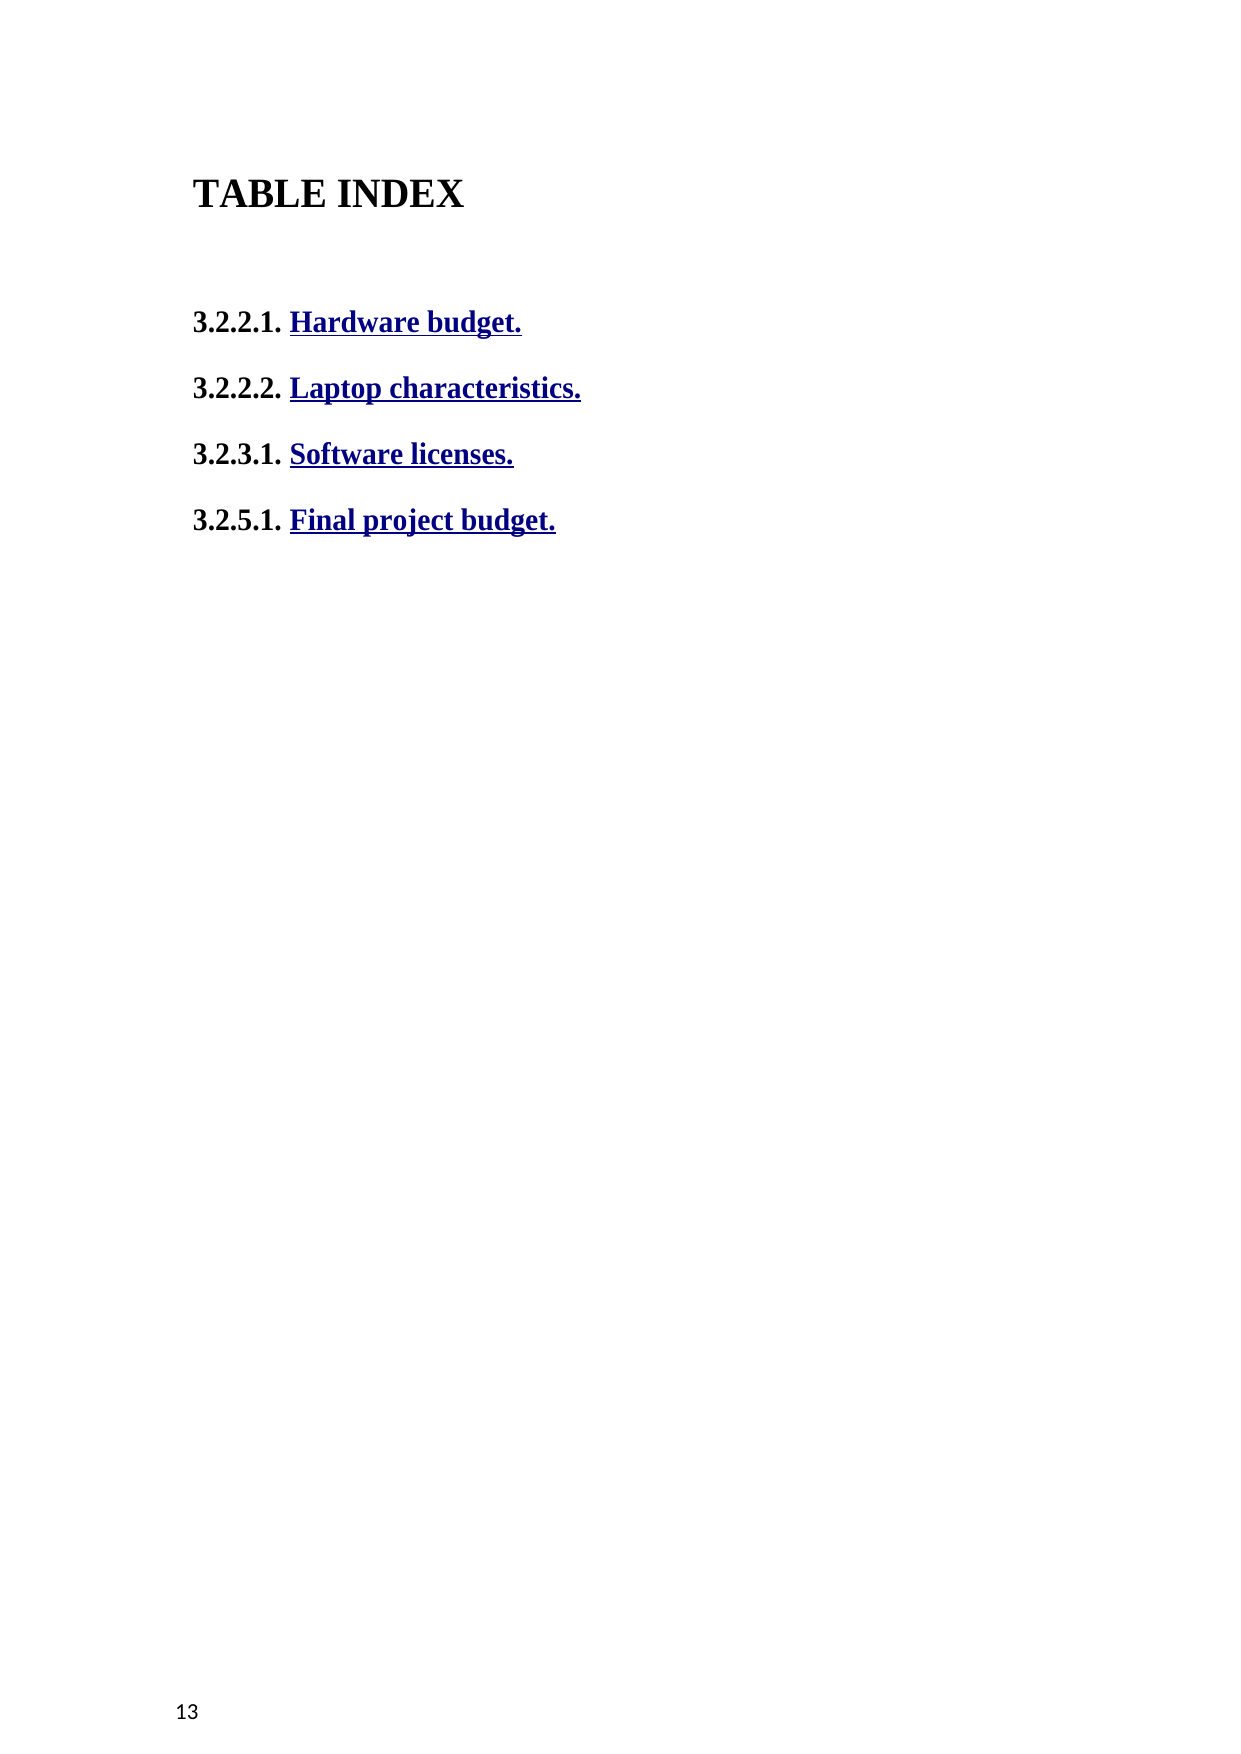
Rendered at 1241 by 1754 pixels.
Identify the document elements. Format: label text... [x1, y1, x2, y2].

text 3.2.5.1. Final project budget. [175, 501, 1065, 537]
text 3.2.3.1. Software licenses. [175, 435, 1065, 471]
text TABLE INDEX [175, 168, 1065, 216]
text 3.2.2.2. Laptop characteristics. [175, 369, 1065, 405]
text 3.2.2.1. Hardware budget. [175, 303, 1065, 339]
